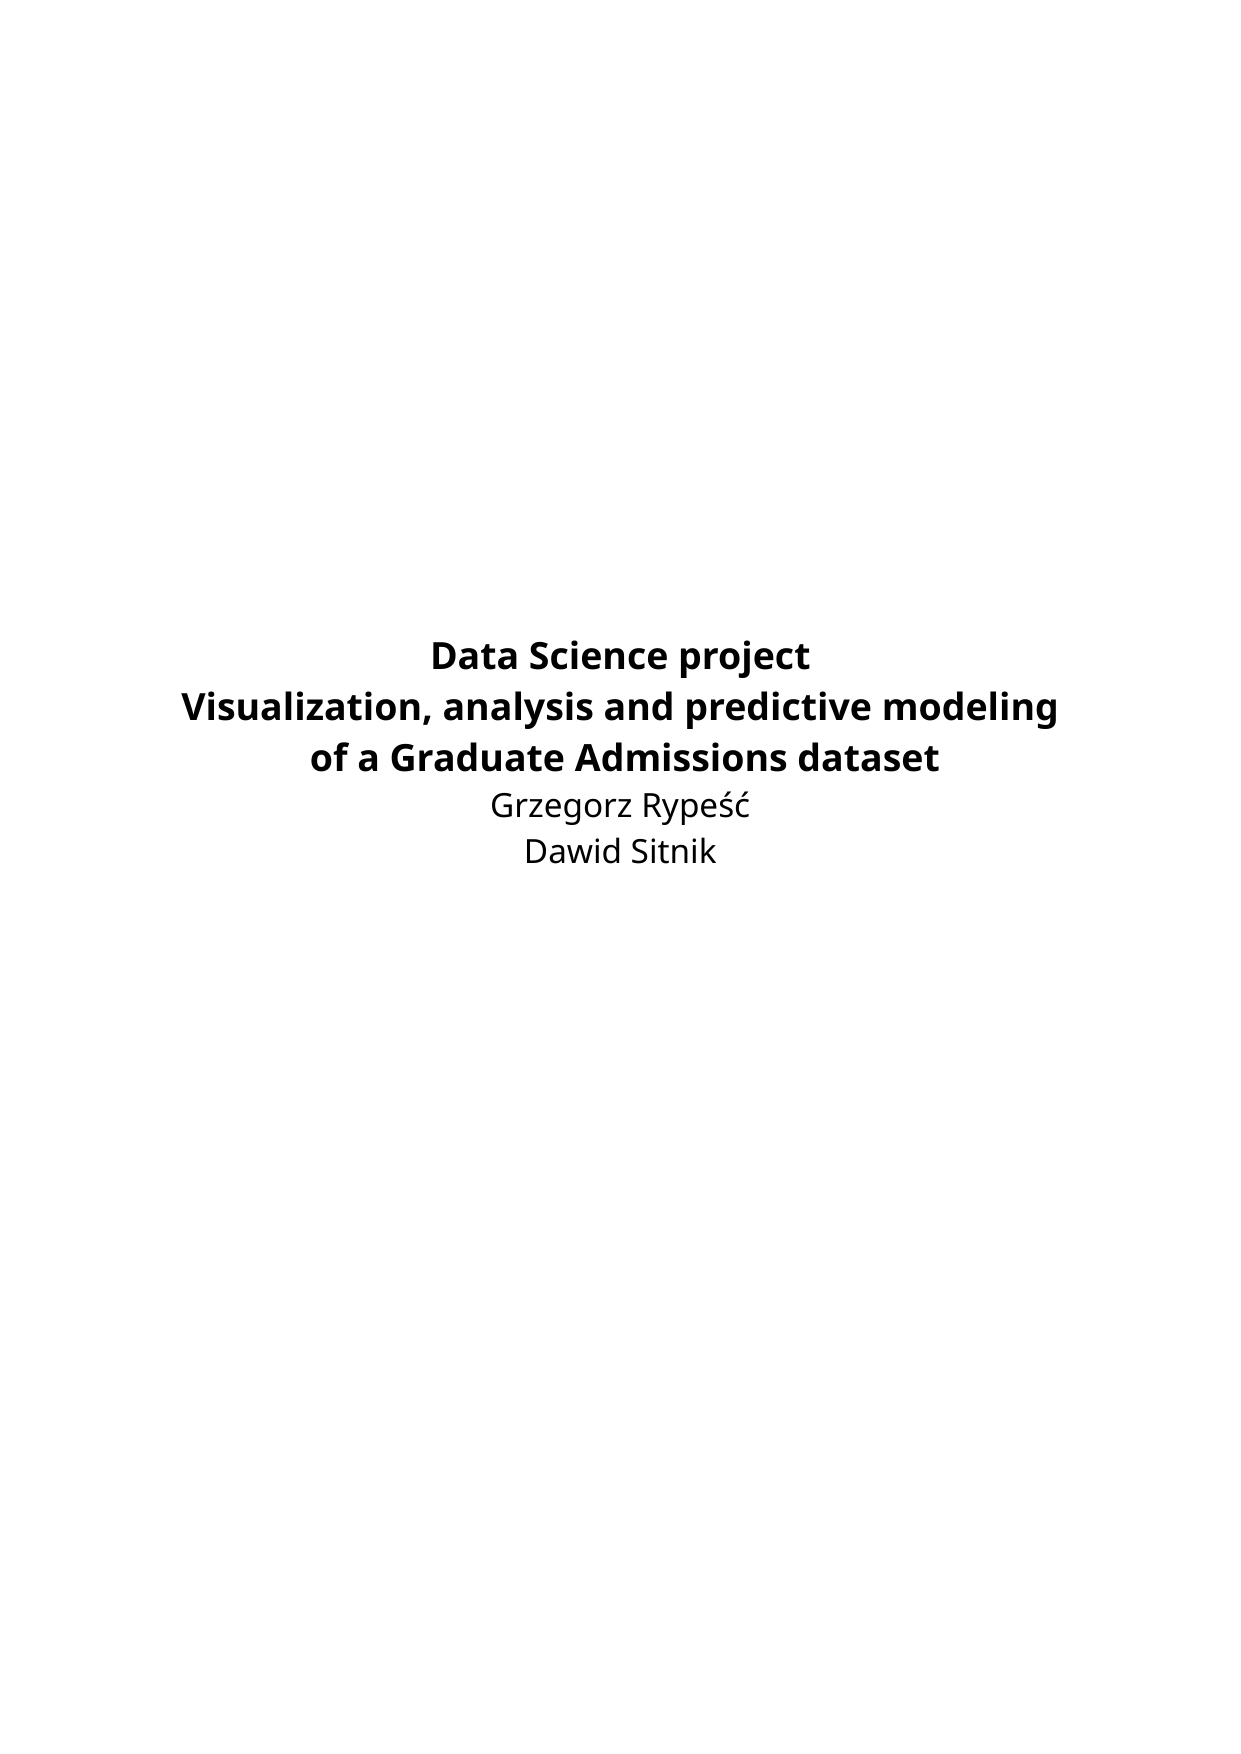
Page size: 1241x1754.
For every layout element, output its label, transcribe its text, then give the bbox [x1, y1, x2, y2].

text Visualization, analysis and predictive modeling [118, 680, 1122, 731]
text Dawid Sitnik [118, 828, 1122, 873]
text of a Graduate Admissions dataset [118, 731, 1122, 782]
text Data Science project [118, 629, 1122, 680]
text Grzegorz Rypeść [118, 782, 1122, 828]
